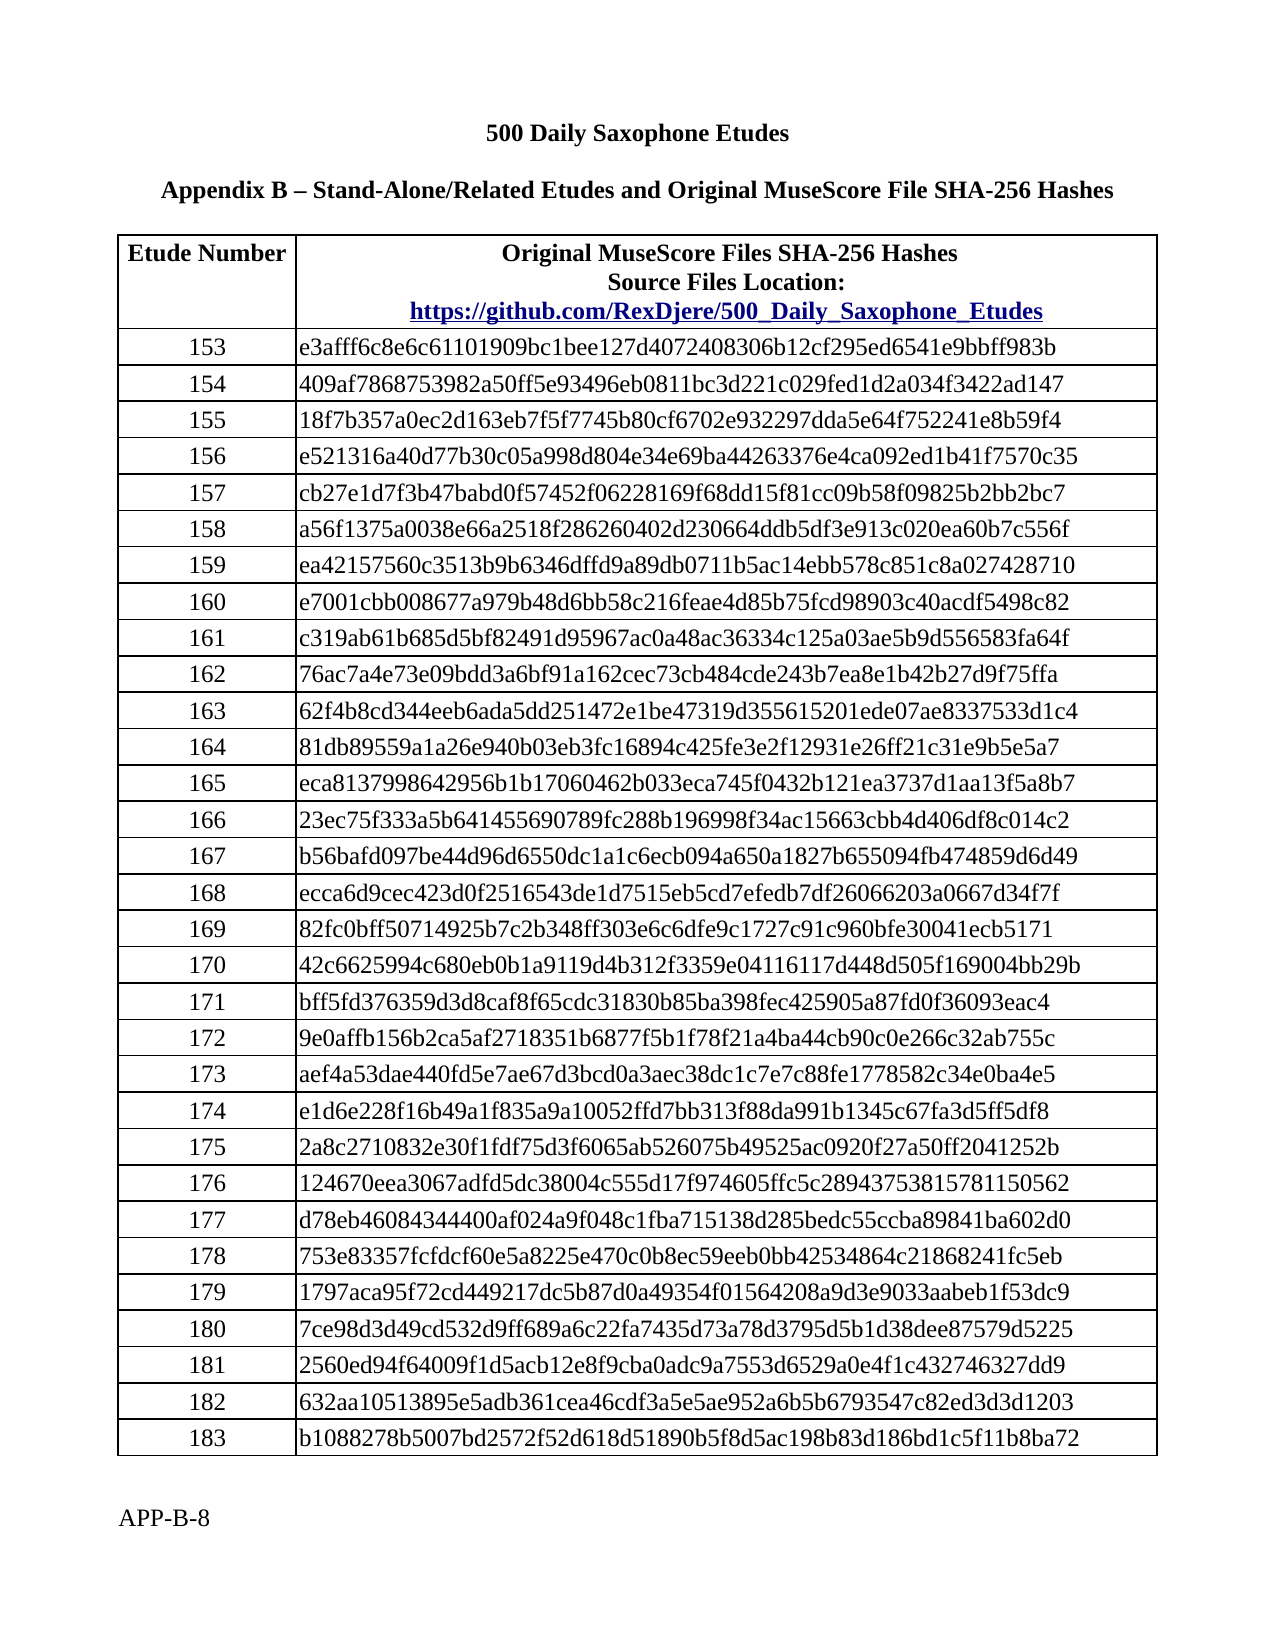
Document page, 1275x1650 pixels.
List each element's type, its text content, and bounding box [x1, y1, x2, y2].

table_cell 178 [119, 1238, 295, 1273]
table_cell 169 [119, 911, 295, 946]
table_cell 163 [119, 693, 295, 728]
table_cell 76ac7a4e73e09bdd3a6bf91a162cec73cb484cde243b7ea8e1b42b27d9f75ffa [297, 657, 1156, 691]
table_cell 176 [119, 1166, 295, 1200]
table_cell a56f1375a0038e66a2518f286260402d230664ddb5df3e913c020ea60b7c556f [297, 511, 1156, 546]
table_cell 175 [119, 1129, 295, 1164]
table_cell eca8137998642956b1b17060462b033eca745f0432b121ea3737d1aa13f5a8b7 [297, 766, 1156, 800]
table_cell 159 [119, 547, 295, 582]
table_cell 177 [119, 1202, 295, 1237]
table_cell 161 [119, 620, 295, 655]
table_cell 172 [119, 1020, 295, 1055]
table_cell 160 [119, 584, 295, 618]
table_cell 2560ed94f64009f1d5acb12e8f9cba0adc9a7553d6529a0e4f1c432746327dd9 [297, 1347, 1156, 1382]
table_cell e7001cbb008677a979b48d6bb58c216feae4d85b75fcd98903c40acdf5498c82 [297, 584, 1156, 618]
table_cell 153 [119, 329, 295, 364]
table_cell 7ce98d3d49cd532d9ff689a6c22fa7435d73a78d3795d5b1d38dee87579d5225 [297, 1311, 1156, 1346]
table_cell 42c6625994c680eb0b1a9119d4b312f3359e04116117d448d505f169004bb29b [297, 947, 1156, 982]
table_cell 167 [119, 838, 295, 873]
table_cell 162 [119, 657, 295, 691]
table_cell 753e83357fcfdcf60e5a8225e470c0b8ec59eeb0bb42534864c21868241fc5eb [297, 1238, 1156, 1273]
table_cell 409af7868753982a50ff5e93496eb0811bc3d221c029fed1d2a034f3422ad147 [297, 366, 1156, 400]
table_cell 1797aca95f72cd449217dc5b87d0a49354f01564208a9d3e9033aabeb1f53dc9 [297, 1275, 1156, 1309]
table_cell 124670eea3067adfd5dc38004c555d17f974605ffc5c28943753815781150562 [297, 1166, 1156, 1200]
table_cell 180 [119, 1311, 295, 1346]
table_cell 2a8c2710832e30f1fdf75d3f6065ab526075b49525ac0920f27a50ff2041252b [297, 1129, 1156, 1164]
table_cell 179 [119, 1275, 295, 1309]
table_cell b1088278b5007bd2572f52d618d51890b5f8d5ac198b83d186bd1c5f11b8ba72 [297, 1420, 1156, 1455]
table_cell 154 [119, 366, 295, 400]
table_cell d78eb46084344400af024a9f048c1fba715138d285bedc55ccba89841ba602d0 [297, 1202, 1156, 1237]
table_cell cb27e1d7f3b47babd0f57452f06228169f68dd15f81cc09b58f09825b2bb2bc7 [297, 475, 1156, 509]
table_cell 168 [119, 875, 295, 909]
table_cell aef4a53dae440fd5e7ae67d3bcd0a3aec38dc1c7e7c88fe1778582c34e0ba4e5 [297, 1056, 1156, 1091]
table_cell 182 [119, 1384, 295, 1418]
table_cell 157 [119, 475, 295, 509]
table_cell 174 [119, 1093, 295, 1127]
table_cell 156 [119, 438, 295, 473]
table_cell 632aa10513895e5adb361cea46cdf3a5e5ae952a6b5b6793547c82ed3d3d1203 [297, 1384, 1156, 1418]
table_cell 164 [119, 729, 295, 764]
table_cell 181 [119, 1347, 295, 1382]
table_cell ecca6d9cec423d0f2516543de1d7515eb5cd7efedb7df26066203a0667d34f7f [297, 875, 1156, 909]
table_cell 170 [119, 947, 295, 982]
table_header Original MuseScore Files SHA-256 Hashes Source Files Location: https://github.com/RexDjere/500_Daily_Saxophone_Etudes [297, 236, 1156, 328]
table_cell 165 [119, 766, 295, 800]
table_cell 9e0affb156b2ca5af2718351b6877f5b1f78f21a4ba44cb90c0e266c32ab755c [297, 1020, 1156, 1055]
table_cell ea42157560c3513b9b6346dffd9a89db0711b5ac14ebb578c851c8a027428710 [297, 547, 1156, 582]
table_cell e521316a40d77b30c05a998d804e34e69ba44263376e4ca092ed1b41f7570c35 [297, 438, 1156, 473]
table_cell e1d6e228f16b49a1f835a9a10052ffd7bb313f88da991b1345c67fa3d5ff5df8 [297, 1093, 1156, 1127]
table_cell c319ab61b685d5bf82491d95967ac0a48ac36334c125a03ae5b9d556583fa64f [297, 620, 1156, 655]
table_cell 18f7b357a0ec2d163eb7f5f7745b80cf6702e932297dda5e64f752241e8b59f4 [297, 402, 1156, 437]
table_cell 166 [119, 802, 295, 837]
table_cell e3afff6c8e6c61101909bc1bee127d4072408306b12cf295ed6541e9bbff983b [297, 329, 1156, 364]
table_cell 158 [119, 511, 295, 546]
table_cell 81db89559a1a26e940b03eb3fc16894c425fe3e2f12931e26ff21c31e9b5e5a7 [297, 729, 1156, 764]
table_cell 23ec75f333a5b641455690789fc288b196998f34ac15663cbb4d406df8c014c2 [297, 802, 1156, 837]
table_cell 183 [119, 1420, 295, 1455]
table_cell b56bafd097be44d96d6550dc1a1c6ecb094a650a1827b655094fb474859d6d49 [297, 838, 1156, 873]
table_cell 62f4b8cd344eeb6ada5dd251472e1be47319d355615201ede07ae8337533d1c4 [297, 693, 1156, 728]
table_cell 171 [119, 984, 295, 1018]
table_header Etude Number [119, 236, 295, 328]
table_cell 82fc0bff50714925b7c2b348ff303e6c6dfe9c1727c91c960bfe30041ecb5171 [297, 911, 1156, 946]
table_cell bff5fd376359d3d8caf8f65cdc31830b85ba398fec425905a87fd0f36093eac4 [297, 984, 1156, 1018]
table_cell 173 [119, 1056, 295, 1091]
table_cell 155 [119, 402, 295, 437]
